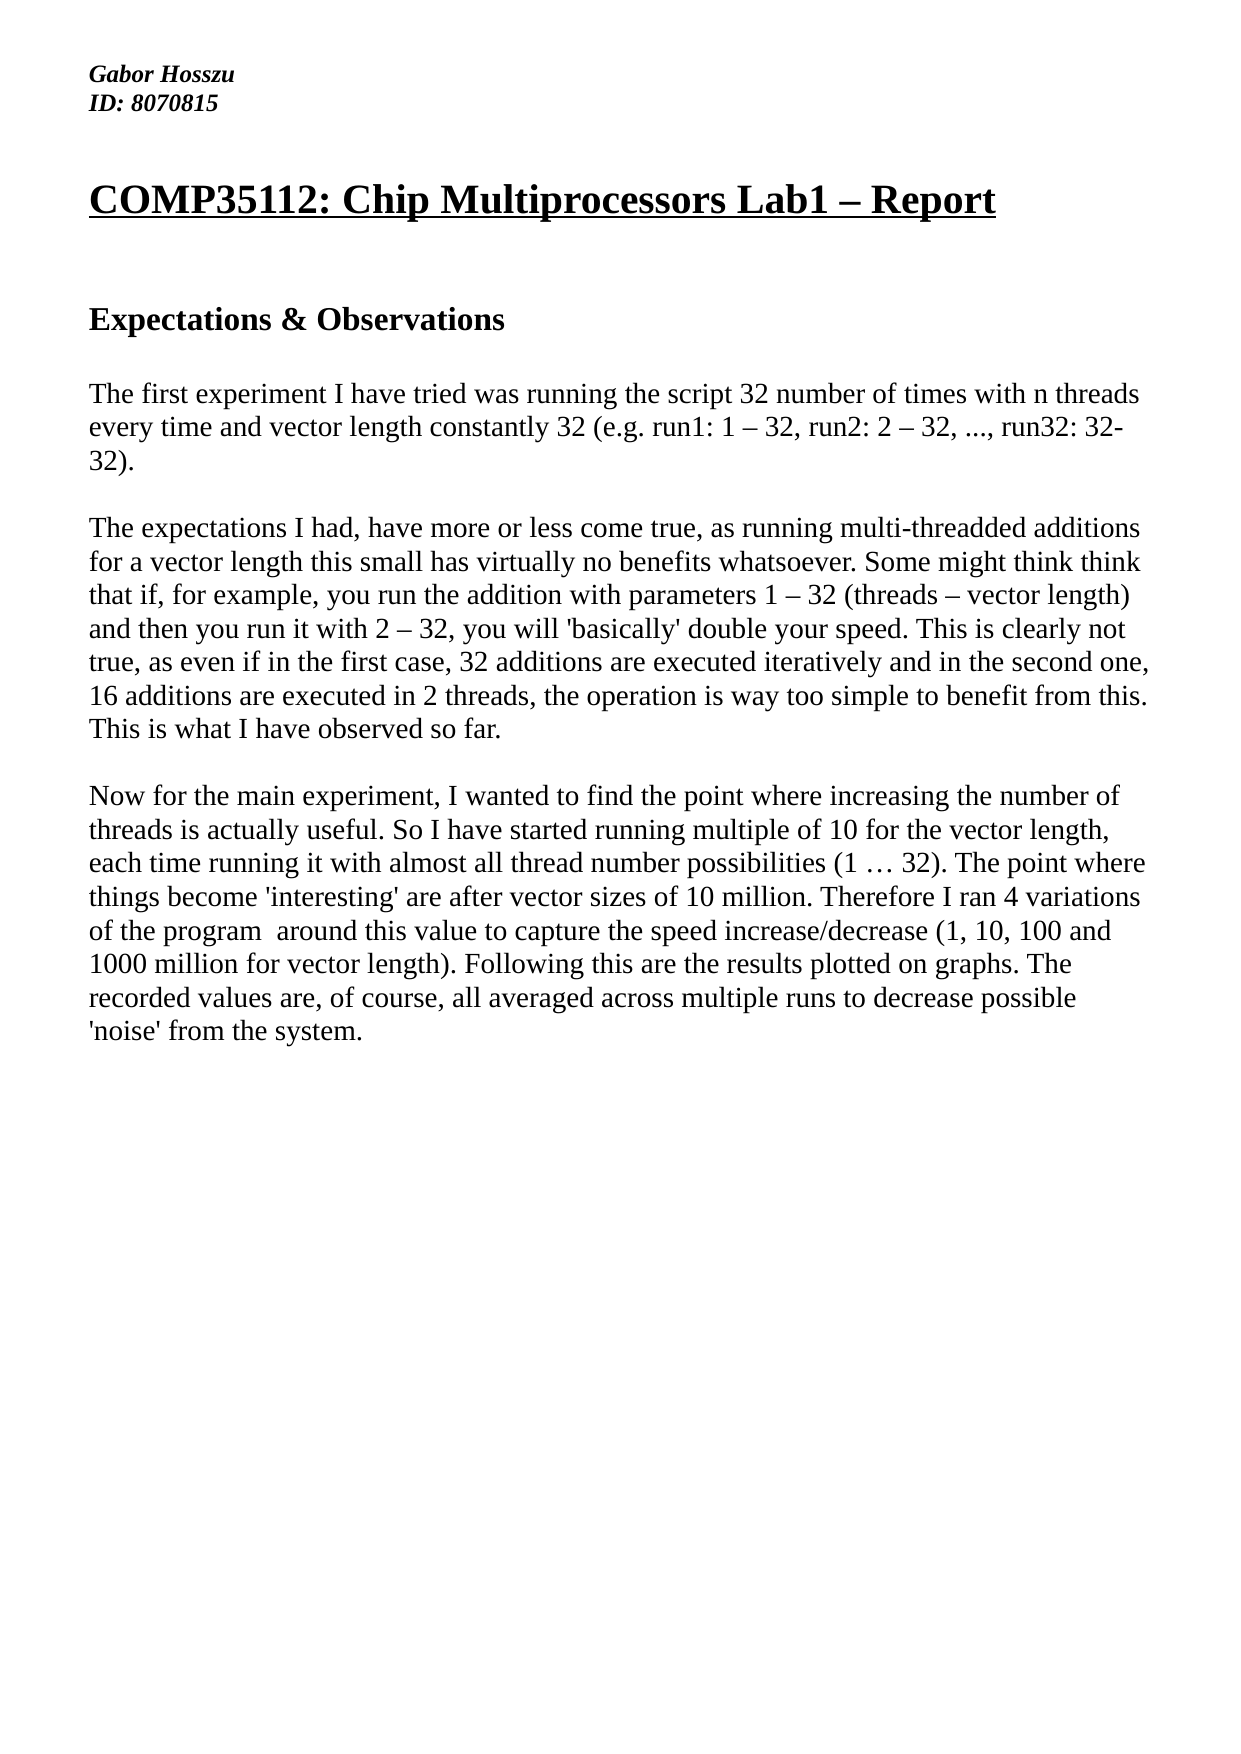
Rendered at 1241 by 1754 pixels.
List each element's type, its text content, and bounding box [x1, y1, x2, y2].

text The expectations I had, have more or less come true, as running multi-threadded additions for a vector length this small has virtually no benefits whatsoever. Some might think think that if, for example, you run the addition with parameters 1 – 32 (threads – vector length) and then you run it with 2 – 32, you will 'basically' double your speed. This is clearly not true, as even if in the first case, 32 additions are executed iteratively and in the second one, 16 additions are executed in 2 threads, the operation is way too simple to benefit from this. This is what I have observed so far. [88, 510, 1152, 745]
text Expectations & Observations [88, 299, 1152, 338]
text The first experiment I have tried was running the script 32 number of times with n threads every time and vector length constantly 32 (e.g. run1: 1 – 32, run2: 2 – 32, ..., run32: 32-32). [88, 376, 1152, 477]
text COMP35112: Chip Multiprocessors Lab1 – Report [88, 175, 1152, 223]
text Now for the main experiment, I wanted to find the point where increasing the number of threads is actually useful. So I have started running multiple of 10 for the vector length, each time running it with almost all thread number possibilities (1 … 32). The point where things become 'interesting' are after vector sizes of 10 million. Therefore I ran 4 variations of the program around this value to capture the speed increase/decrease (1, 10, 100 and 1000 million for vector length). Following this are the results plotted on graphs. The recorded values are, of course, all averaged across multiple runs to decrease possible 'noise' from the system. [88, 778, 1152, 1047]
